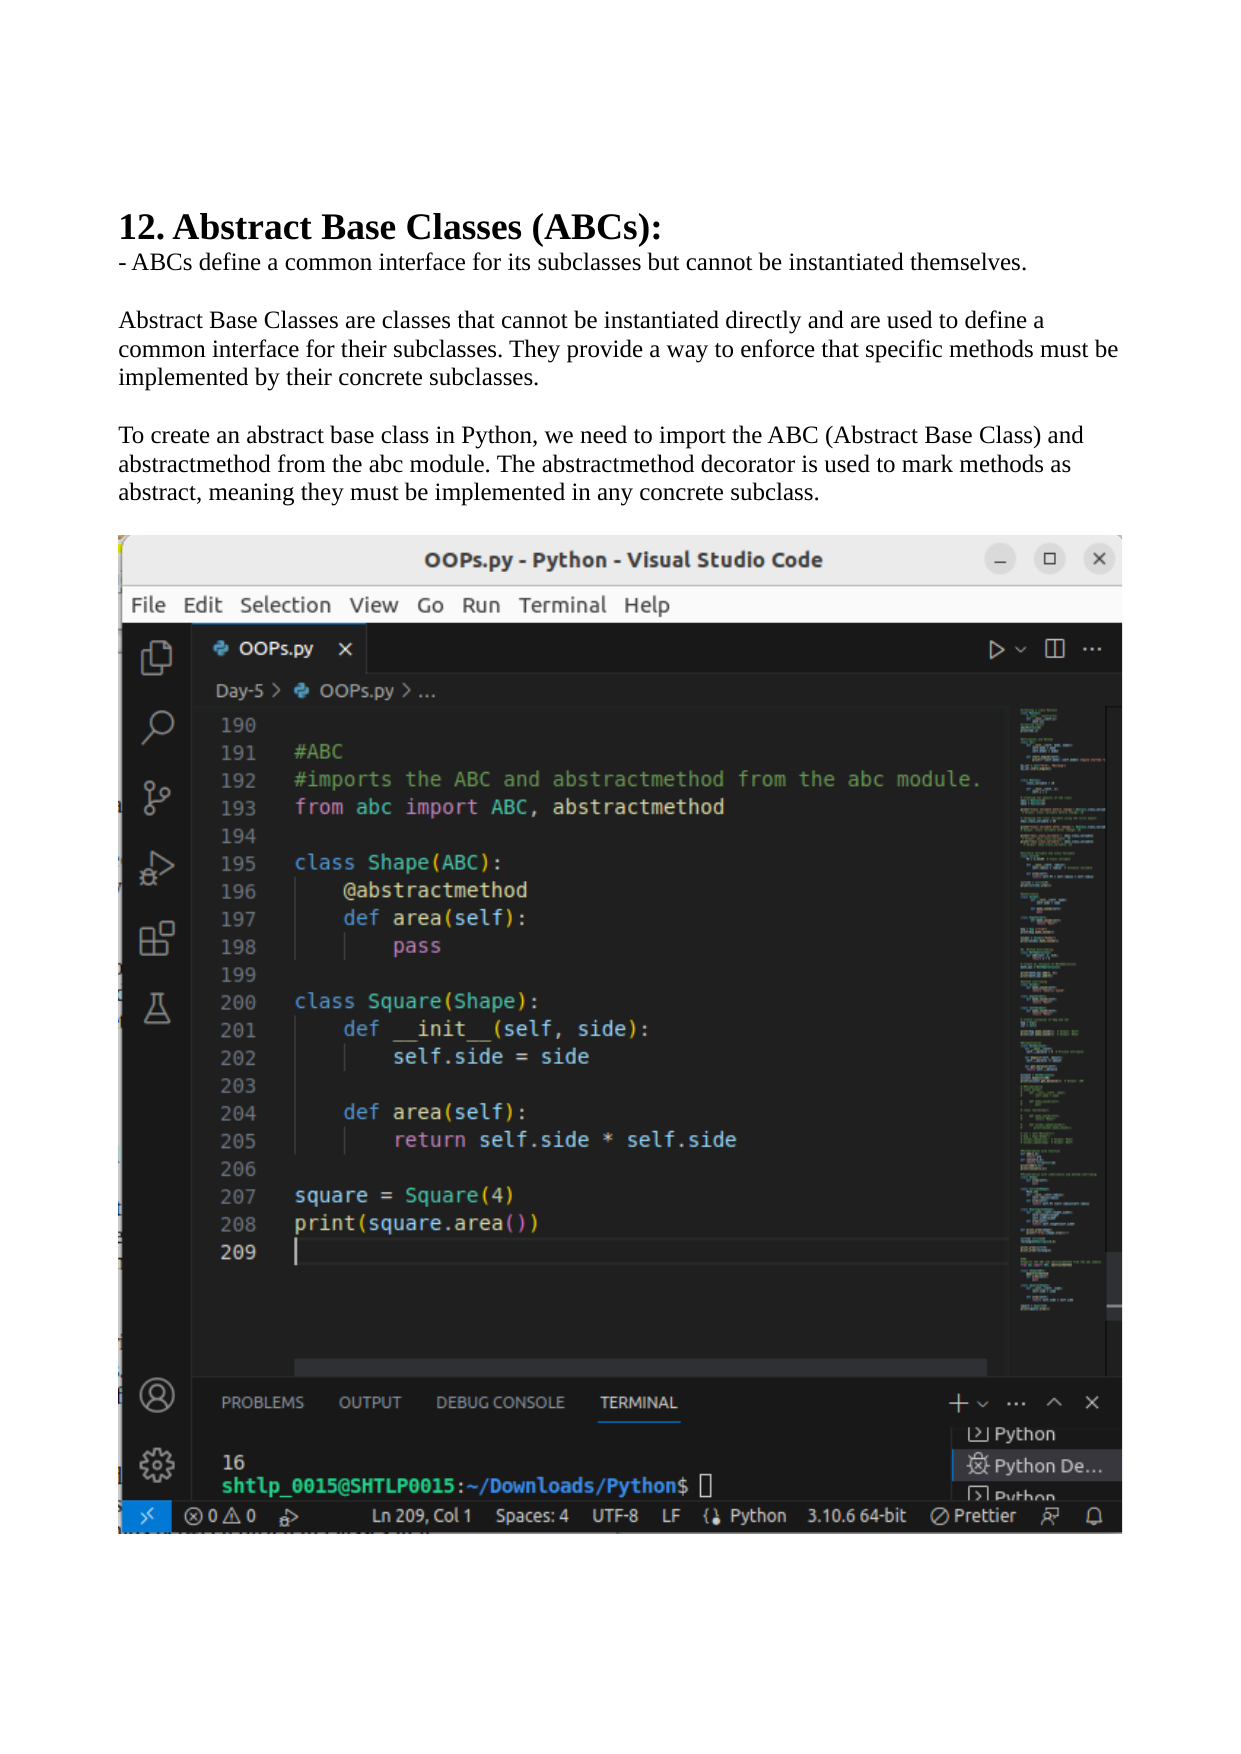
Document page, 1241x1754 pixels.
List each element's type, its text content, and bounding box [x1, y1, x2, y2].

text Abstract Base Classes are classes that cannot be instantiated directly and are used to define a common interface for their subclasses. They provide a way to enforce that specific methods must be implemented by their concrete subclasses. [118, 305, 1122, 391]
picture [118, 535, 1123, 1534]
text 12. Abstract Base Classes (ABCs): [118, 204, 1122, 247]
text - ABCs define a common interface for its subclasses but cannot be instantiated themselves. [118, 247, 1122, 276]
text To create an abstract base class in Python, we need to import the ABC (Abstract Base Class) and abstractmethod from the abc module. The abstractmethod decorator is used to mark methods as abstract, meaning they must be implemented in any concrete subclass. [118, 420, 1122, 506]
